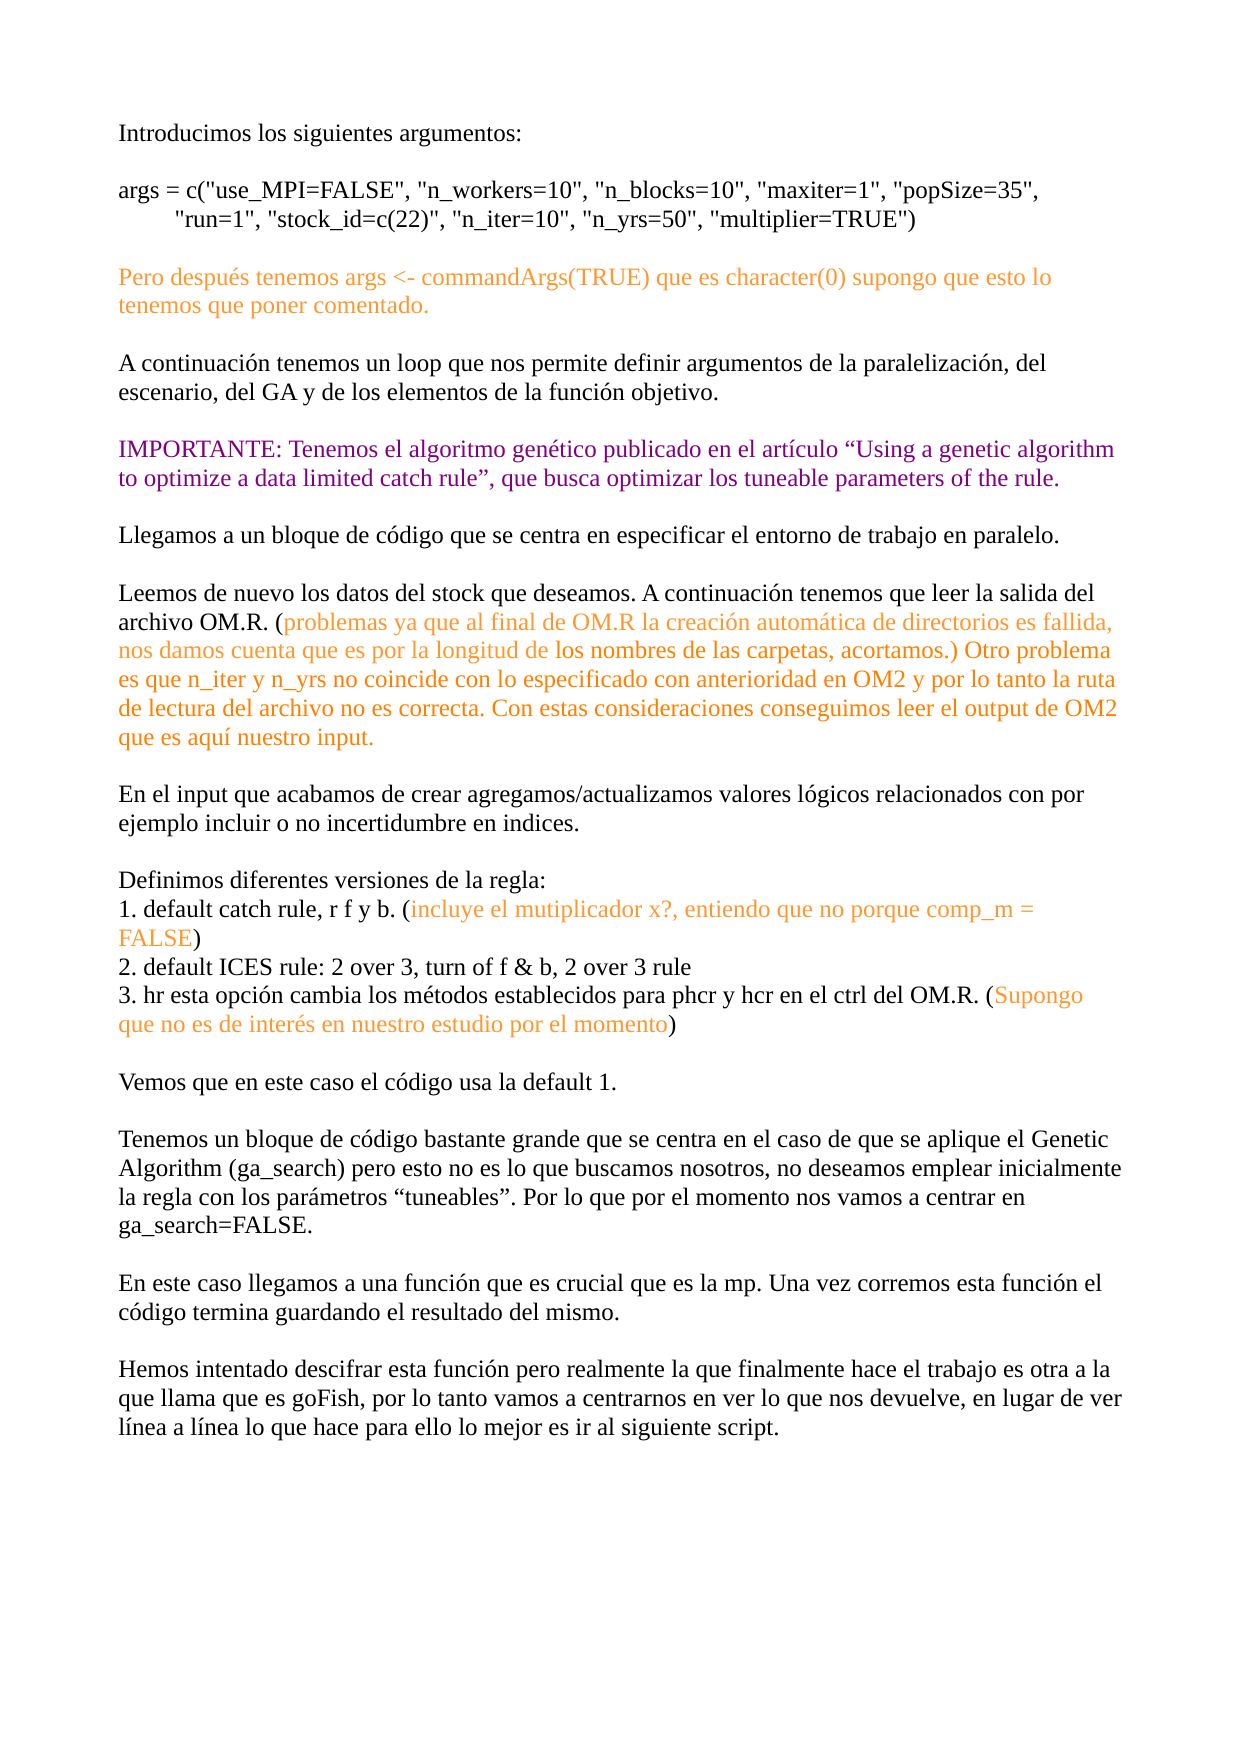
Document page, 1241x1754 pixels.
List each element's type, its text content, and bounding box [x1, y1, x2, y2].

text Leemos de nuevo los datos del stock que deseamos. A continuación tenemos que leer la salida del archivo OM.R. (problemas ya que al final de OM.R la creación automática de directorios es fallida, nos damos cuenta que es por la longitud de los nombres de las carpetas, acortamos.) Otro problema es que n_iter y n_yrs no coincide con lo especificado con anterioridad en OM2 y por lo tanto la ruta de lectura del archivo no es correcta. Con estas consideraciones conseguimos leer el output de OM2 que es aquí nuestro input. [118, 578, 1122, 751]
text Tenemos un bloque de código bastante grande que se centra en el caso de que se aplique el Genetic Algorithm (ga_search) pero esto no es lo que buscamos nosotros, no deseamos emplear inicialmente la regla con los parámetros “tuneables”. Por lo que por el momento nos vamos a centrar en ga_search=FALSE. [118, 1124, 1122, 1239]
text Definimos diferentes versiones de la regla: [118, 866, 1122, 894]
text 3. hr esta opción cambia los métodos establecidos para phcr y hcr en el ctrl del OM.R. (Supongo que no es de interés en nuestro estudio por el momento) [118, 981, 1122, 1038]
text Llegamos a un bloque de código que se centra en especificar el entorno de trabajo en paralelo. [118, 521, 1122, 549]
text Introducimos los siguientes argumentos: [118, 118, 1122, 147]
text Vemos que en este caso el código usa la default 1. [118, 1067, 1122, 1096]
text Hemos intentado descifrar esta función pero realmente la que finalmente hace el trabajo es otra a la que llama que es goFish, por lo tanto vamos a centrarnos en ver lo que nos devuelve, en lugar de ver línea a línea lo que hace para ello lo mejor es ir al siguiente script. [118, 1354, 1122, 1441]
text En este caso llegamos a una función que es crucial que es la mp. Una vez corremos esta función el código termina guardando el resultado del mismo. [118, 1268, 1122, 1326]
text args = c("use_MPI=FALSE", "n_workers=10", "n_blocks=10", "maxiter=1", "popSize=35", [118, 176, 1122, 204]
text 1. default catch rule, r f y b. (incluye el mutiplicador x?, entiendo que no porque comp_m = FALSE) [118, 894, 1122, 952]
text En el input que acabamos de crear agregamos/actualizamos valores lógicos relacionados con por ejemplo incluir o no incertidumbre en indices. [118, 779, 1122, 837]
text A continuación tenemos un loop que nos permite definir argumentos de la paralelización, del escenario, del GA y de los elementos de la función objetivo. [118, 348, 1122, 406]
text Pero después tenemos args <- commandArgs(TRUE) que es character(0) supongo que esto lo tenemos que poner comentado. [118, 262, 1122, 319]
text 2. default ICES rule: 2 over 3, turn of f & b, 2 over 3 rule [118, 952, 1122, 981]
text "run=1", "stock_id=c(22)", "n_iter=10", "n_yrs=50", "multiplier=TRUE") [118, 204, 1122, 233]
text IMPORTANTE: Tenemos el algoritmo genético publicado en el artículo “Using a genetic algorithm to optimize a data limited catch rule”, que busca optimizar los tuneable parameters of the rule. [118, 434, 1122, 492]
